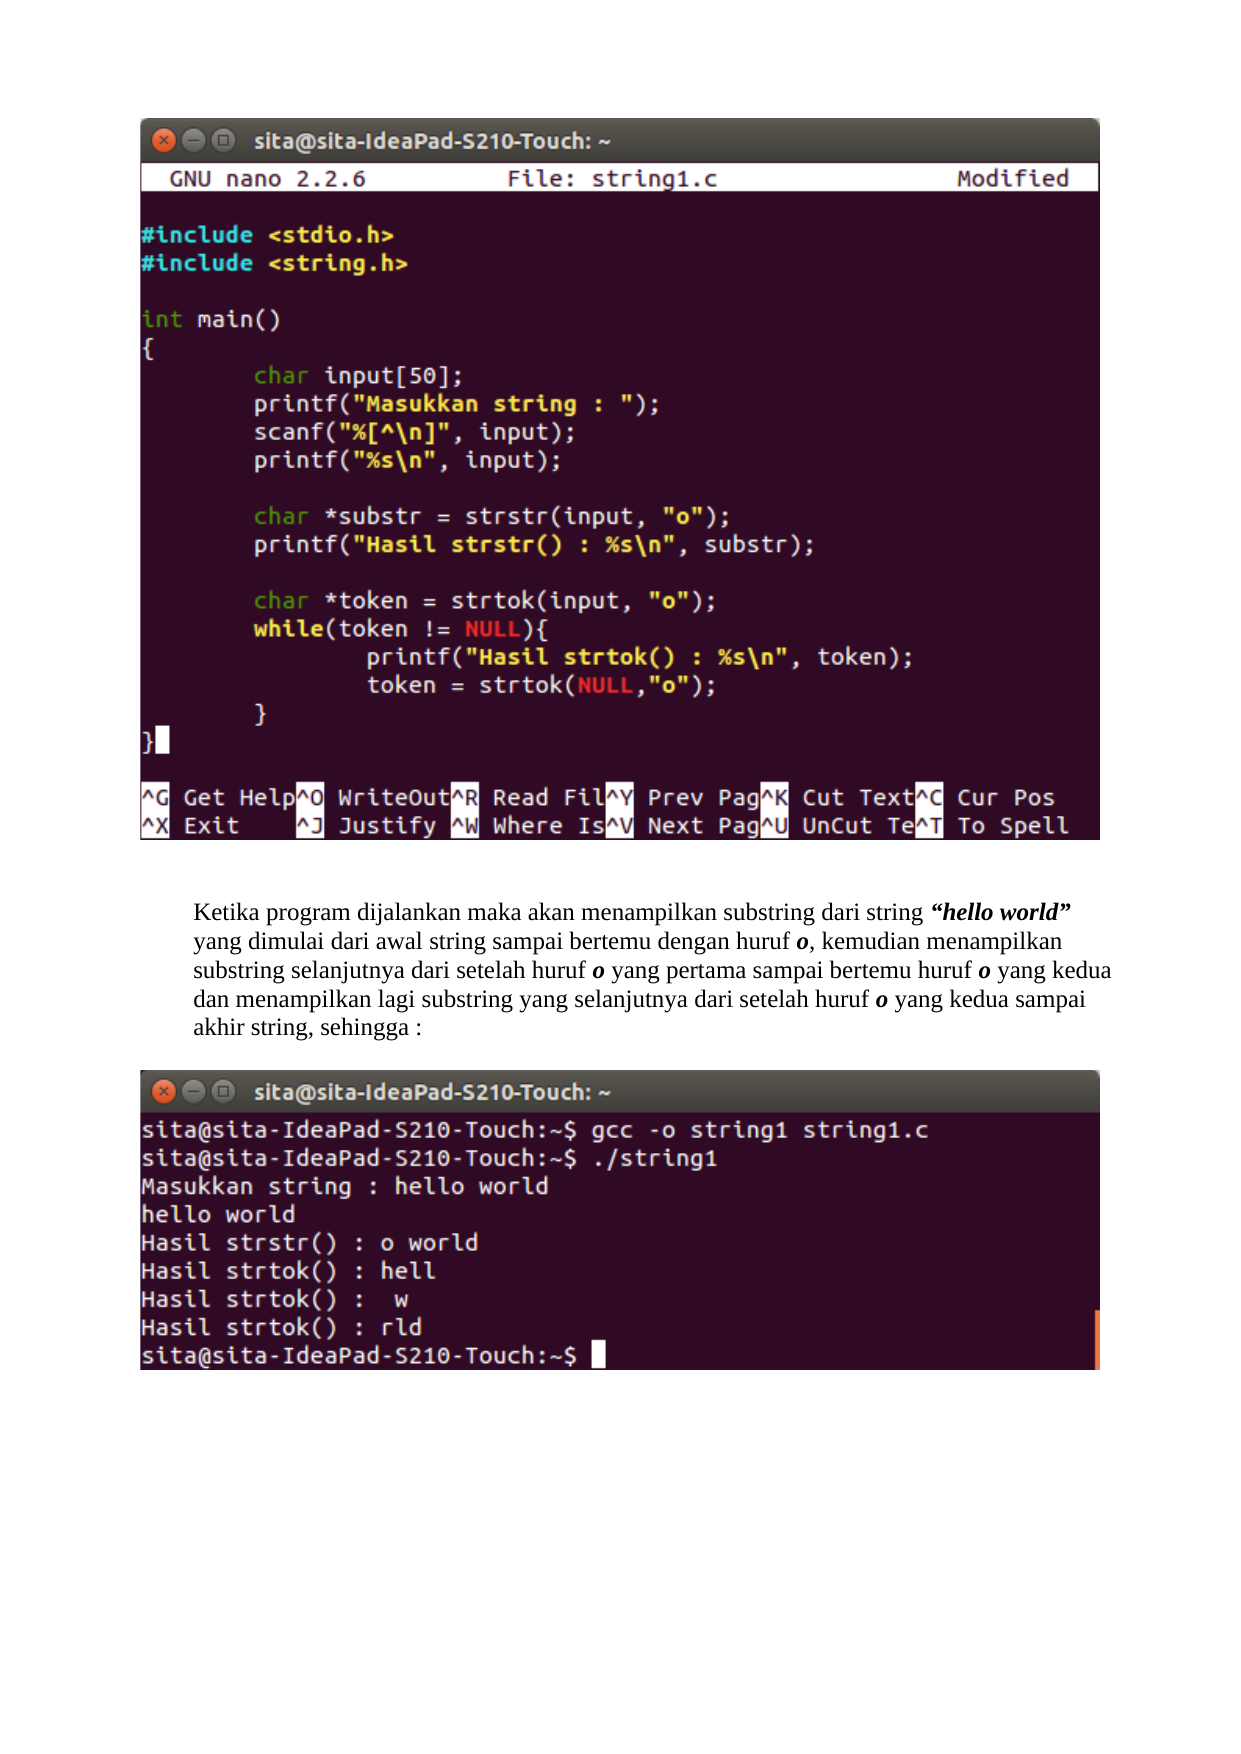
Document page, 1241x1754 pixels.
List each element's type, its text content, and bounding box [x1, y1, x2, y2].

picture [140, 118, 1100, 840]
text Ketika program dijalankan maka akan menampilkan substring dari string “hello world” yang dimulai dari awal string sampai bertemu dengan huruf o, kemudian menampilkan substring selanjutnya dari setelah huruf o yang pertama sampai bertemu huruf o yang kedua dan menampilkan lagi substring yang selanjutnya dari setelah huruf o yang kedua sampai akhir string, sehingga : [118, 897, 1122, 1041]
picture [140, 1070, 1100, 1370]
